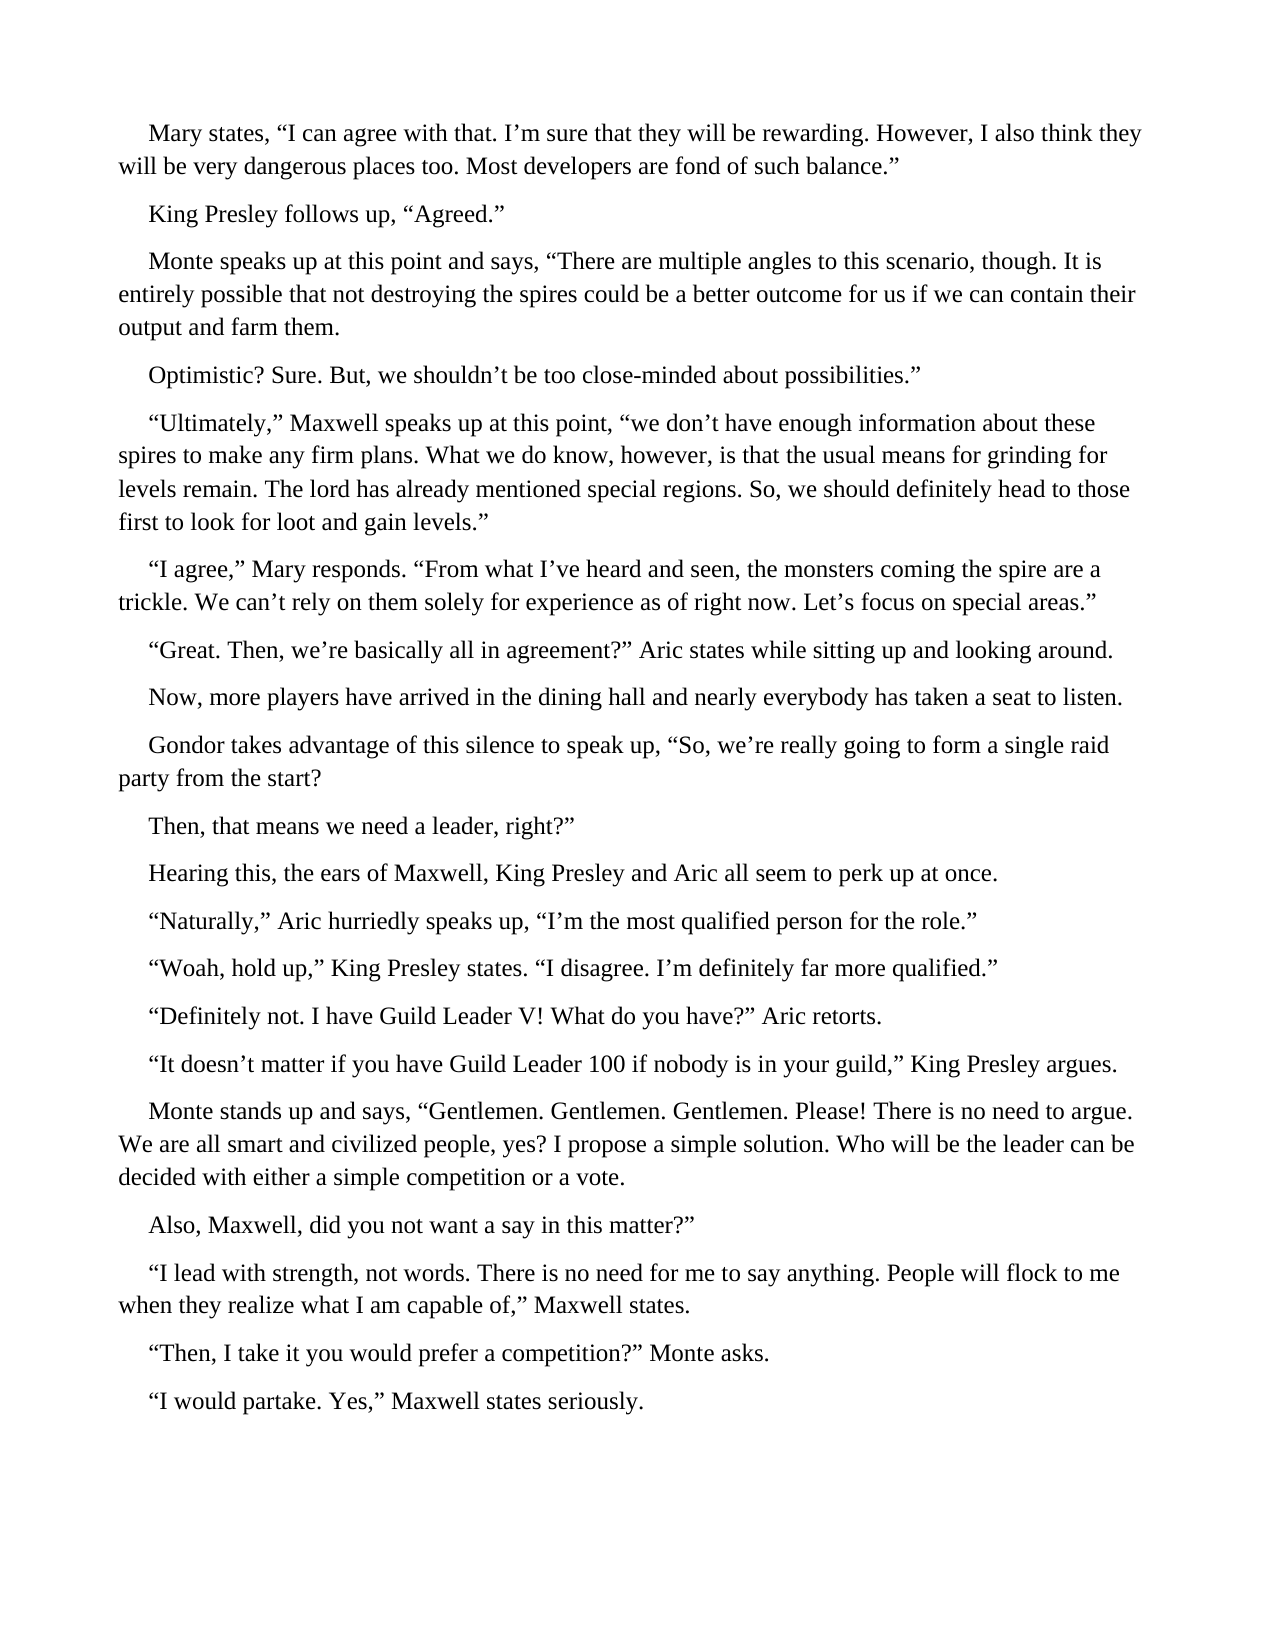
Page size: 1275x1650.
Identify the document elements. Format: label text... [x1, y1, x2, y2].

text Monte speaks up at this point and says, “There are multiple angles to this scenario, though. It is entirely possible that not destroying the spires could be a better outcome for us if we can contain their output and farm them. [118, 246, 1157, 341]
text “I would partake. Yes,” Maxwell states seriously. [118, 1386, 1157, 1414]
text “I lead with strength, not words. There is no need for me to say anything. People will flock to me when they realize what I am capable of,” Maxwell states. [118, 1258, 1157, 1319]
text “Naturally,” Aric hurriedly speaks up, “I’m the most qualified person for the role.” [118, 906, 1157, 935]
text “Definitely not. I have Guild Leader V! What do you have?” Aric retorts. [118, 1001, 1157, 1030]
text “It doesn’t matter if you have Guild Leader 100 if nobody is in your guild,” King Presley argues. [118, 1049, 1157, 1077]
text Gondor takes advantage of this silence to speak up, “So, we’re really going to form a single raid party from the start? [118, 730, 1157, 792]
text “Great. Then, we’re basically all in agreement?” Aric states while sitting up and looking around. [118, 635, 1157, 664]
text Monte stands up and says, “Gentlemen. Gentlemen. Gentlemen. Please! There is no need to argue. We are all smart and civilized people, yes? I propose a simple solution. Who will be the leader can be decided with either a simple competition or a vote. [118, 1096, 1157, 1191]
text “Woah, hold up,” King Presley states. “I disagree. I’m definitely far more qualified.” [118, 953, 1157, 982]
text Also, Maxwell, did you not want a say in this matter?” [118, 1210, 1157, 1239]
text “Ultimately,” Maxwell speaks up at this point, “we don’t have enough information about these spires to make any firm plans. What we do know, however, is that the usual means for grinding for levels remain. The lord has already mentioned special regions. So, we should definitely head to those first to look for loot and gain levels.” [118, 408, 1157, 535]
text Mary states, “I can agree with that. I’m sure that they will be rewarding. However, I also think they will be very dangerous places too. Most developers are fond of such balance.” [118, 118, 1157, 180]
text Then, that means we need a leader, right?” [118, 811, 1157, 839]
text Optimistic? Sure. But, we shouldn’t be too close-minded about possibilities.” [118, 360, 1157, 389]
text “I agree,” Mary responds. “From what I’ve heard and seen, the monsters coming the spire are a trickle. We can’t rely on them solely for experience as of right now. Let’s focus on special areas.” [118, 554, 1157, 616]
text King Presley follows up, “Agreed.” [118, 199, 1157, 227]
text Hearing this, the ears of Maxwell, King Presley and Aric all seem to perk up at once. [118, 858, 1157, 887]
text Now, more players have arrived in the dining hall and nearly everybody has taken a seat to listen. [118, 682, 1157, 711]
text “Then, I take it you would prefer a competition?” Monte asks. [118, 1338, 1157, 1367]
